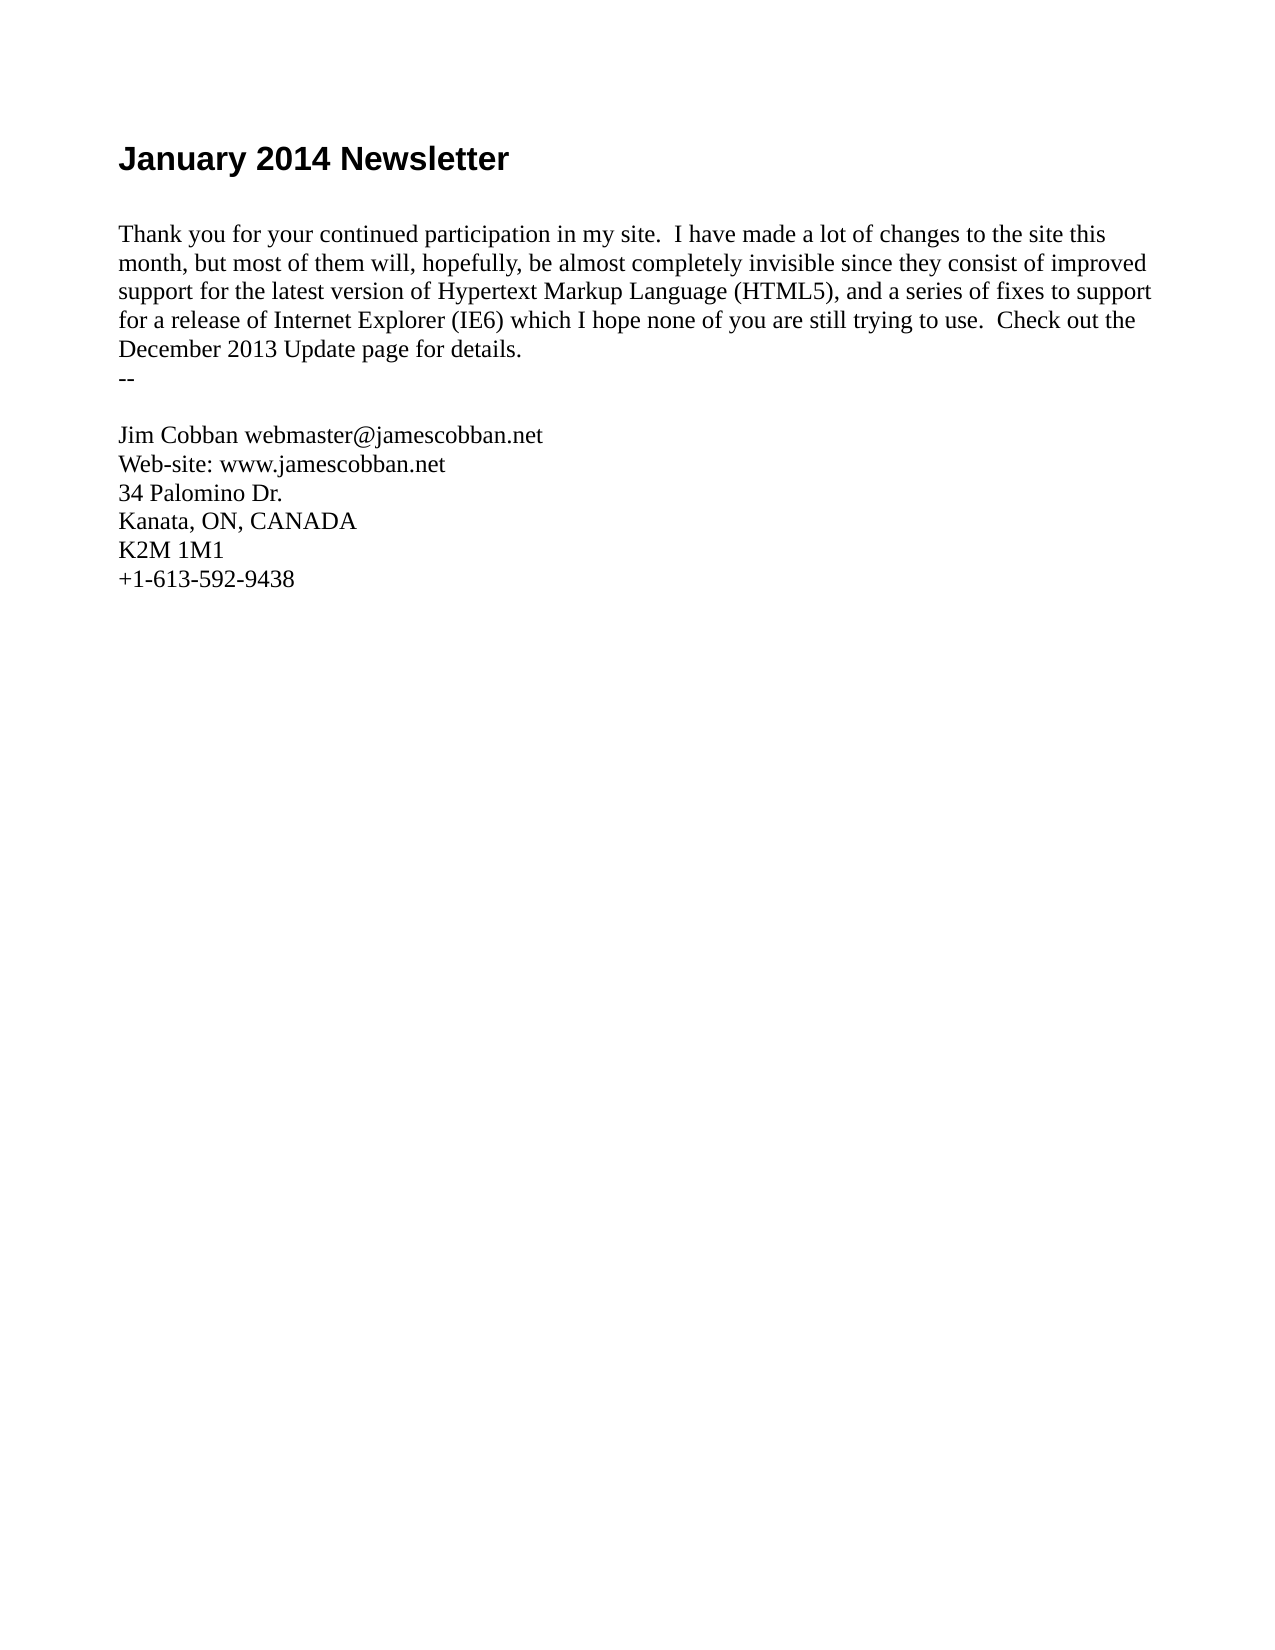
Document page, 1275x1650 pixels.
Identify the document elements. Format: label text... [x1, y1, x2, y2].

text +1-613-592-9438 [118, 564, 1157, 593]
text Jim Cobban webmaster@jamescobban.net [118, 420, 1157, 449]
text Kanata, ON, CANADA [118, 506, 1157, 535]
text Thank you for your continued participation in my site. I have made a lot of changes to the site this month, but most of them will, hopefully, be almost completely invisible since they consist of improved support for the latest version of Hypertext Markup Language (HTML5), and a series of fixes to support for a release of Internet Explorer (IE6) which I hope none of you are still trying to use. Check out the December 2013 Update page for details. [118, 219, 1157, 363]
text 34 Palomino Dr. [118, 478, 1157, 506]
text K2M 1M1 [118, 535, 1157, 564]
subtitle January 2014 Newsletter [118, 139, 1157, 178]
text -- [118, 363, 1157, 391]
text Web-site: www.jamescobban.net [118, 449, 1157, 478]
